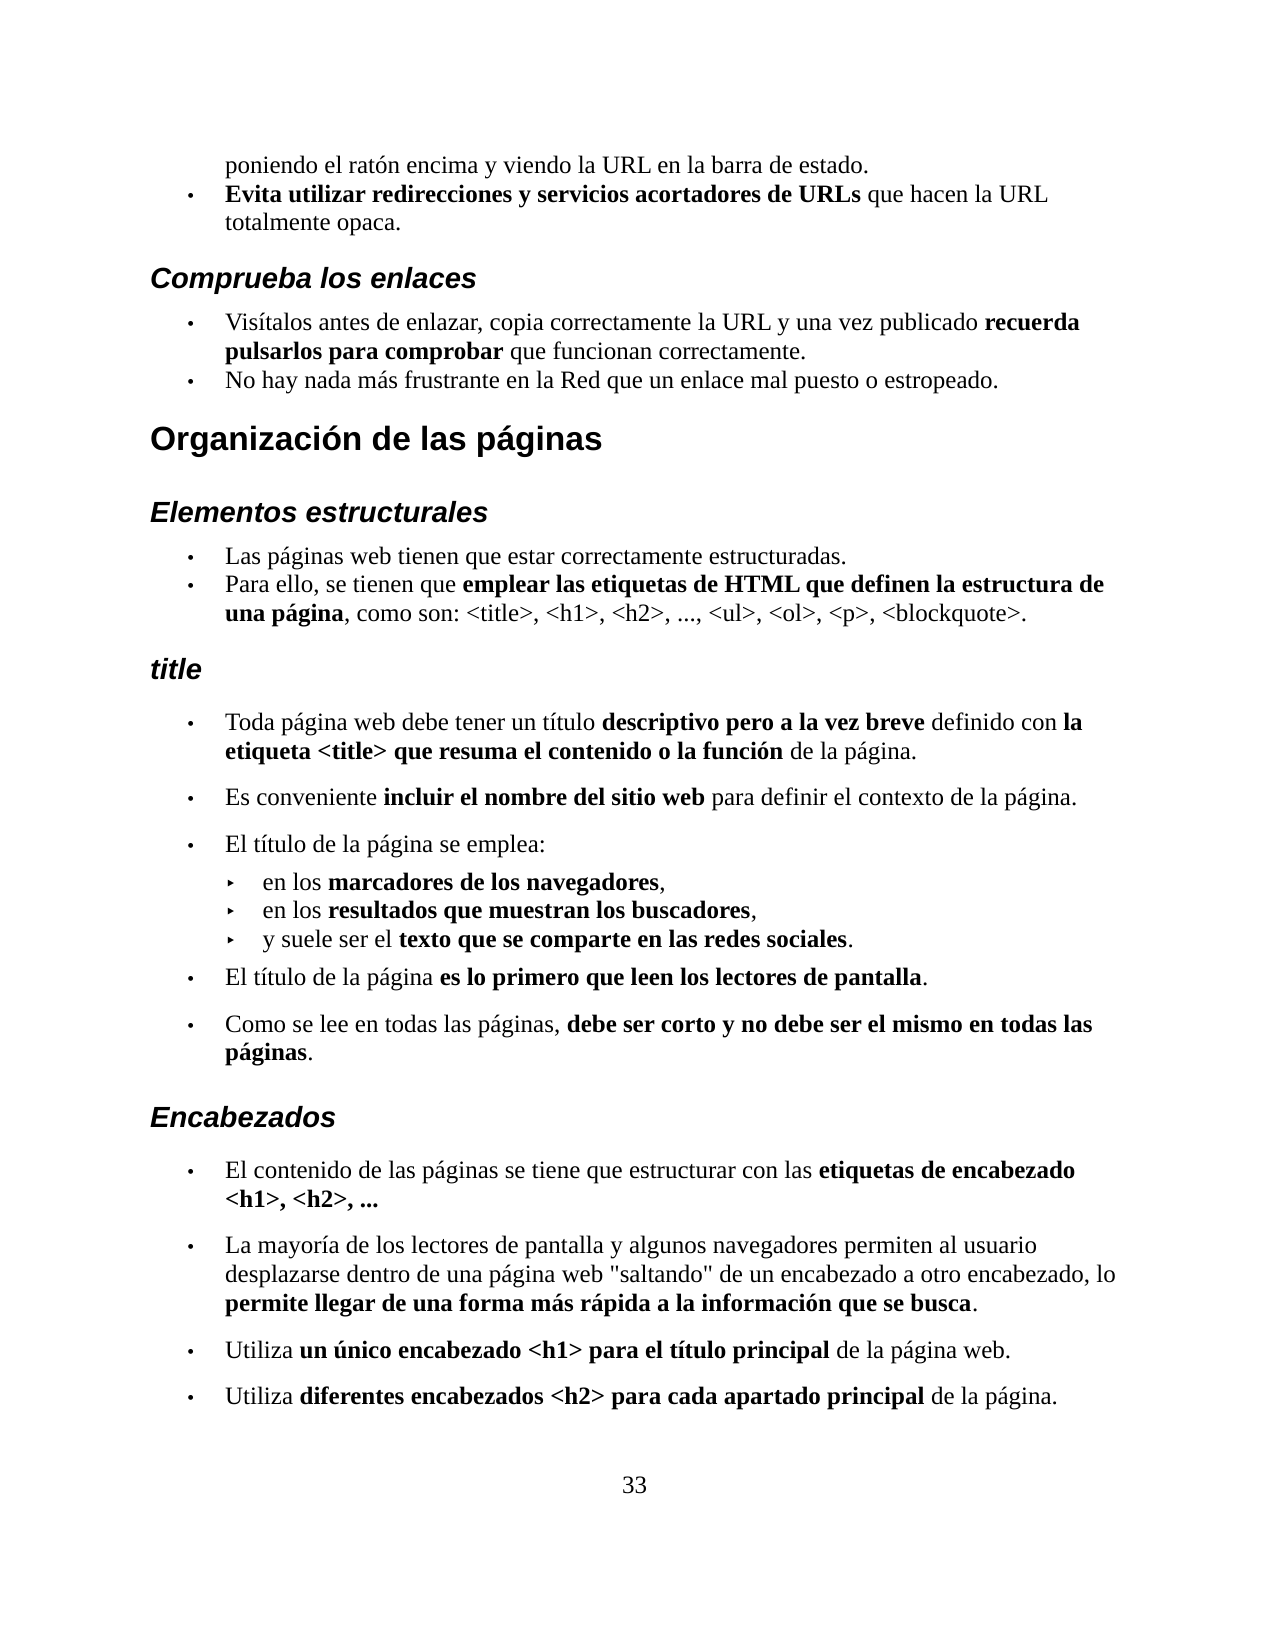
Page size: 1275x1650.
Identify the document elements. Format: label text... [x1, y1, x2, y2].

subtitle Encabezados [150, 1100, 1125, 1134]
subtitle title [150, 652, 1125, 686]
list El contenido de las páginas se tiene que estructurar con las etiquetas de encabezado <h1>, <h2>, ... [187, 1155, 1125, 1213]
list Evita utilizar redirecciones y servicios acortadores de URLs que hacen la URL totalmente opaca. [187, 179, 1125, 236]
list Utiliza un único encabezado <h1> para el título principal de la página web. [187, 1335, 1125, 1363]
subtitle Comprueba los enlaces [150, 261, 1125, 295]
list Toda página web debe tener un título descriptivo pero a la vez breve definido con la etiqueta <title> que resuma el contenido o la función de la página. [187, 707, 1125, 764]
list El título de la página es lo primero que leen los lectores de pantalla. [187, 962, 1125, 991]
list Las páginas web tienen que estar correctamente estructuradas. [187, 541, 1125, 569]
list poniendo el ratón encima y viendo la URL en la barra de estado. [187, 150, 1125, 179]
list y suele ser el texto que se comparte en las redes sociales. [225, 924, 1125, 953]
list El título de la página se emplea: [187, 829, 1125, 858]
list Utiliza diferentes encabezados <h2> para cada apartado principal de la página. [187, 1381, 1125, 1410]
subtitle Elementos estructurales [150, 495, 1125, 528]
list Como se lee en todas las páginas, debe ser corto y no debe ser el mismo en todas las páginas. [187, 1009, 1125, 1066]
list en los resultados que muestran los buscadores, [225, 896, 1125, 924]
subtitle Organización de las páginas [150, 418, 1125, 457]
list en los marcadores de los navegadores, [225, 867, 1125, 896]
list Para ello, se tienen que emplear las etiquetas de HTML que definen la estructura de una página, como son: <title>, <h1>, <h2>, ..., <ul>, <ol>, <p>, <blockquote>. [187, 569, 1125, 627]
list Visítalos antes de enlazar, copia correctamente la URL y una vez publicado recuerda pulsarlos para comprobar que funcionan correctamente. [187, 307, 1125, 365]
list La mayoría de los lectores de pantalla y algunos navegadores permiten al usuario desplazarse dentro de una página web "saltando" de un encabezado a otro encabezado, lo permite llegar de una forma más rápida a la información que se busca. [187, 1231, 1125, 1317]
list Es conveniente incluir el nombre del sitio web para definir el contexto de la página. [187, 782, 1125, 811]
list No hay nada más frustrante en la Red que un enlace mal puesto o estropeado. [187, 365, 1125, 393]
